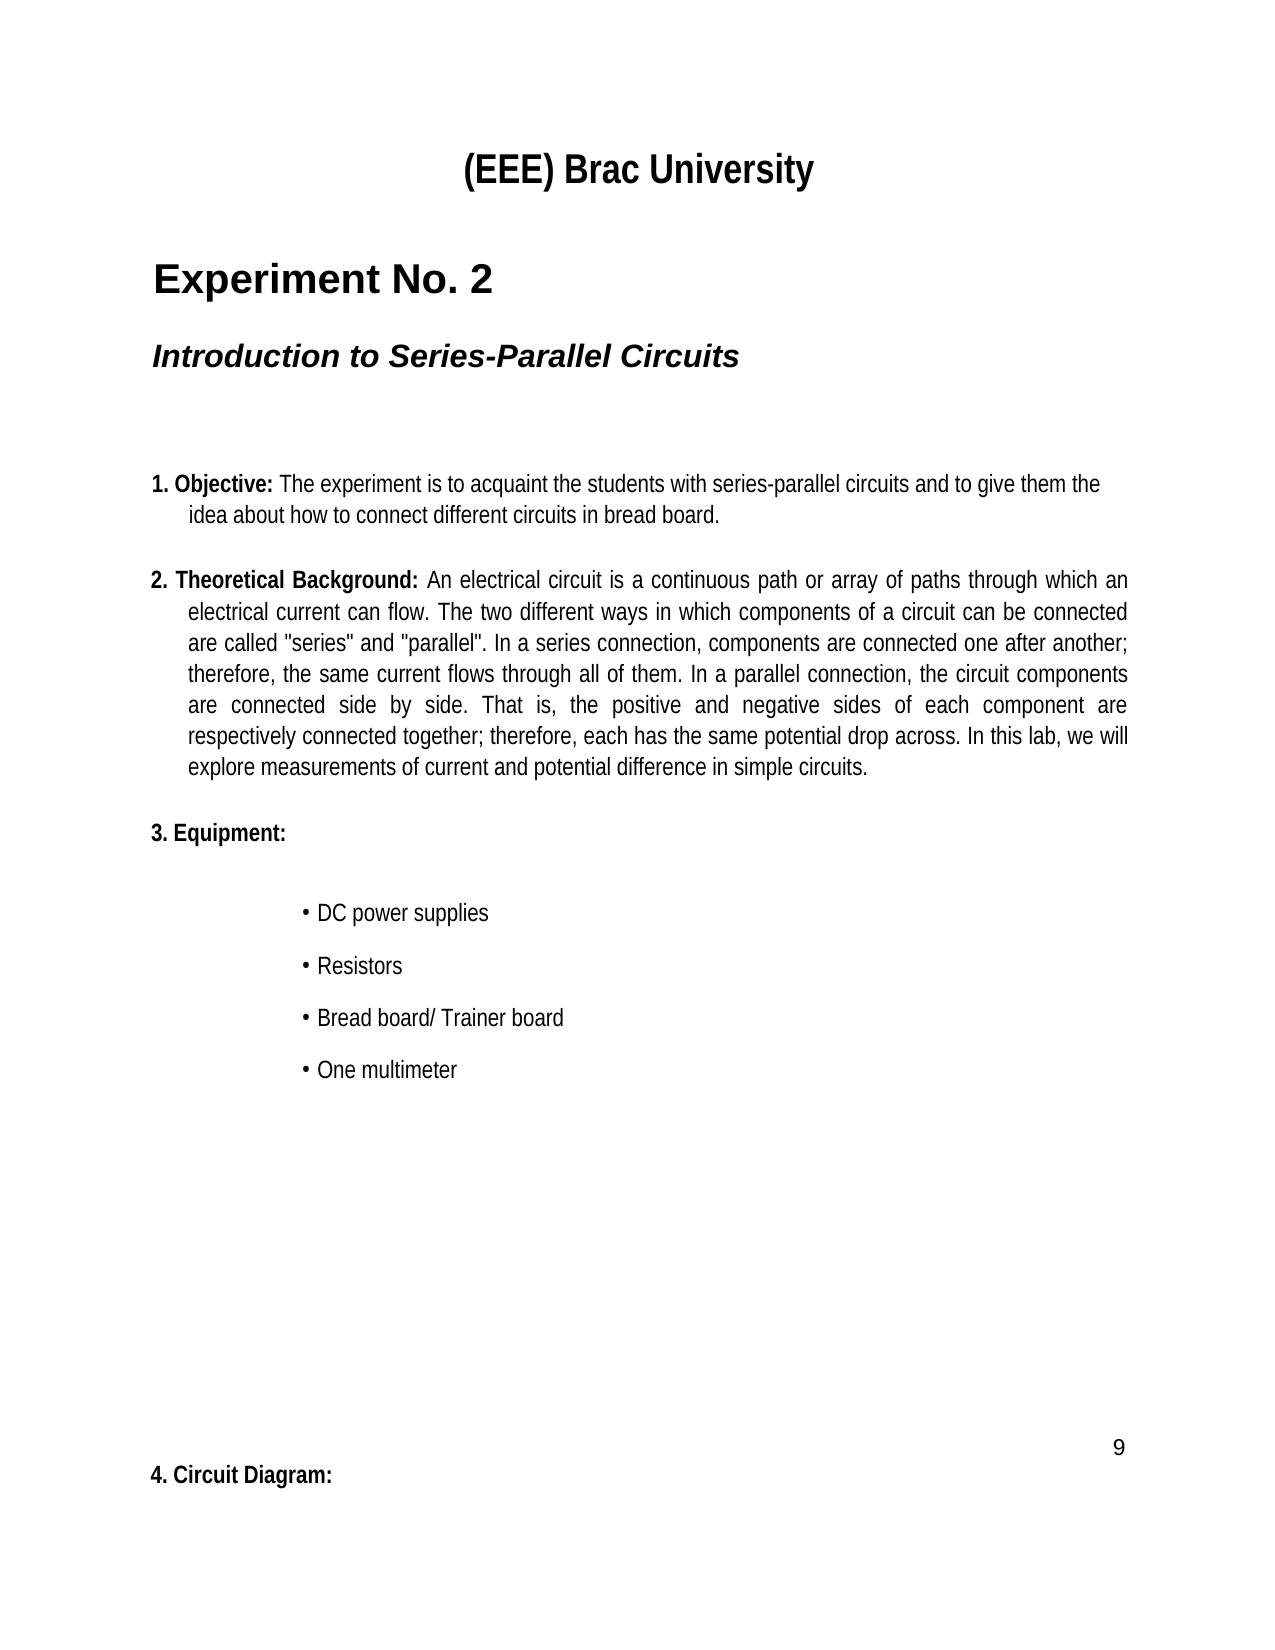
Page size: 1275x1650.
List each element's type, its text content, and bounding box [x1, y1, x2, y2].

text 9 [134, 1433, 1125, 1460]
text Experiment No. 2 [153, 254, 1221, 302]
text 2. Theoretical Background: An electrical circuit is a continuous path or array of paths through which an electrical current can flow. The two different ways in which components of a circuit can be connected are called "series" and "parallel". In a series connection, components are connected one after another; therefore, the same current flows through all of them. In a parallel connection, the circuit components are connected side by side. That is, the positive and negative sides of each component are respectively connected together; therefore, each has the same potential drop across. In this lab, we will explore measurements of current and potential difference in simple circuits. [151, 566, 1130, 781]
text • Bread board/ Trainer board [301, 990, 1221, 1041]
text 3. Equipment: [151, 818, 1221, 846]
text • DC power supplies [301, 885, 1221, 936]
text Introduction to Series-Parallel Circuits [152, 337, 1221, 374]
text 4. Circuit Diagram: [150, 1460, 1221, 1488]
text 1. Objective: The experiment is to acquaint the students with series-parallel circuits and to give them the idea about how to connect different circuits in bread board. [152, 469, 1131, 529]
text (EEE) Brac University [185, 145, 1092, 193]
text • Resistors [301, 937, 1221, 988]
text • One multimeter [301, 1042, 1221, 1093]
